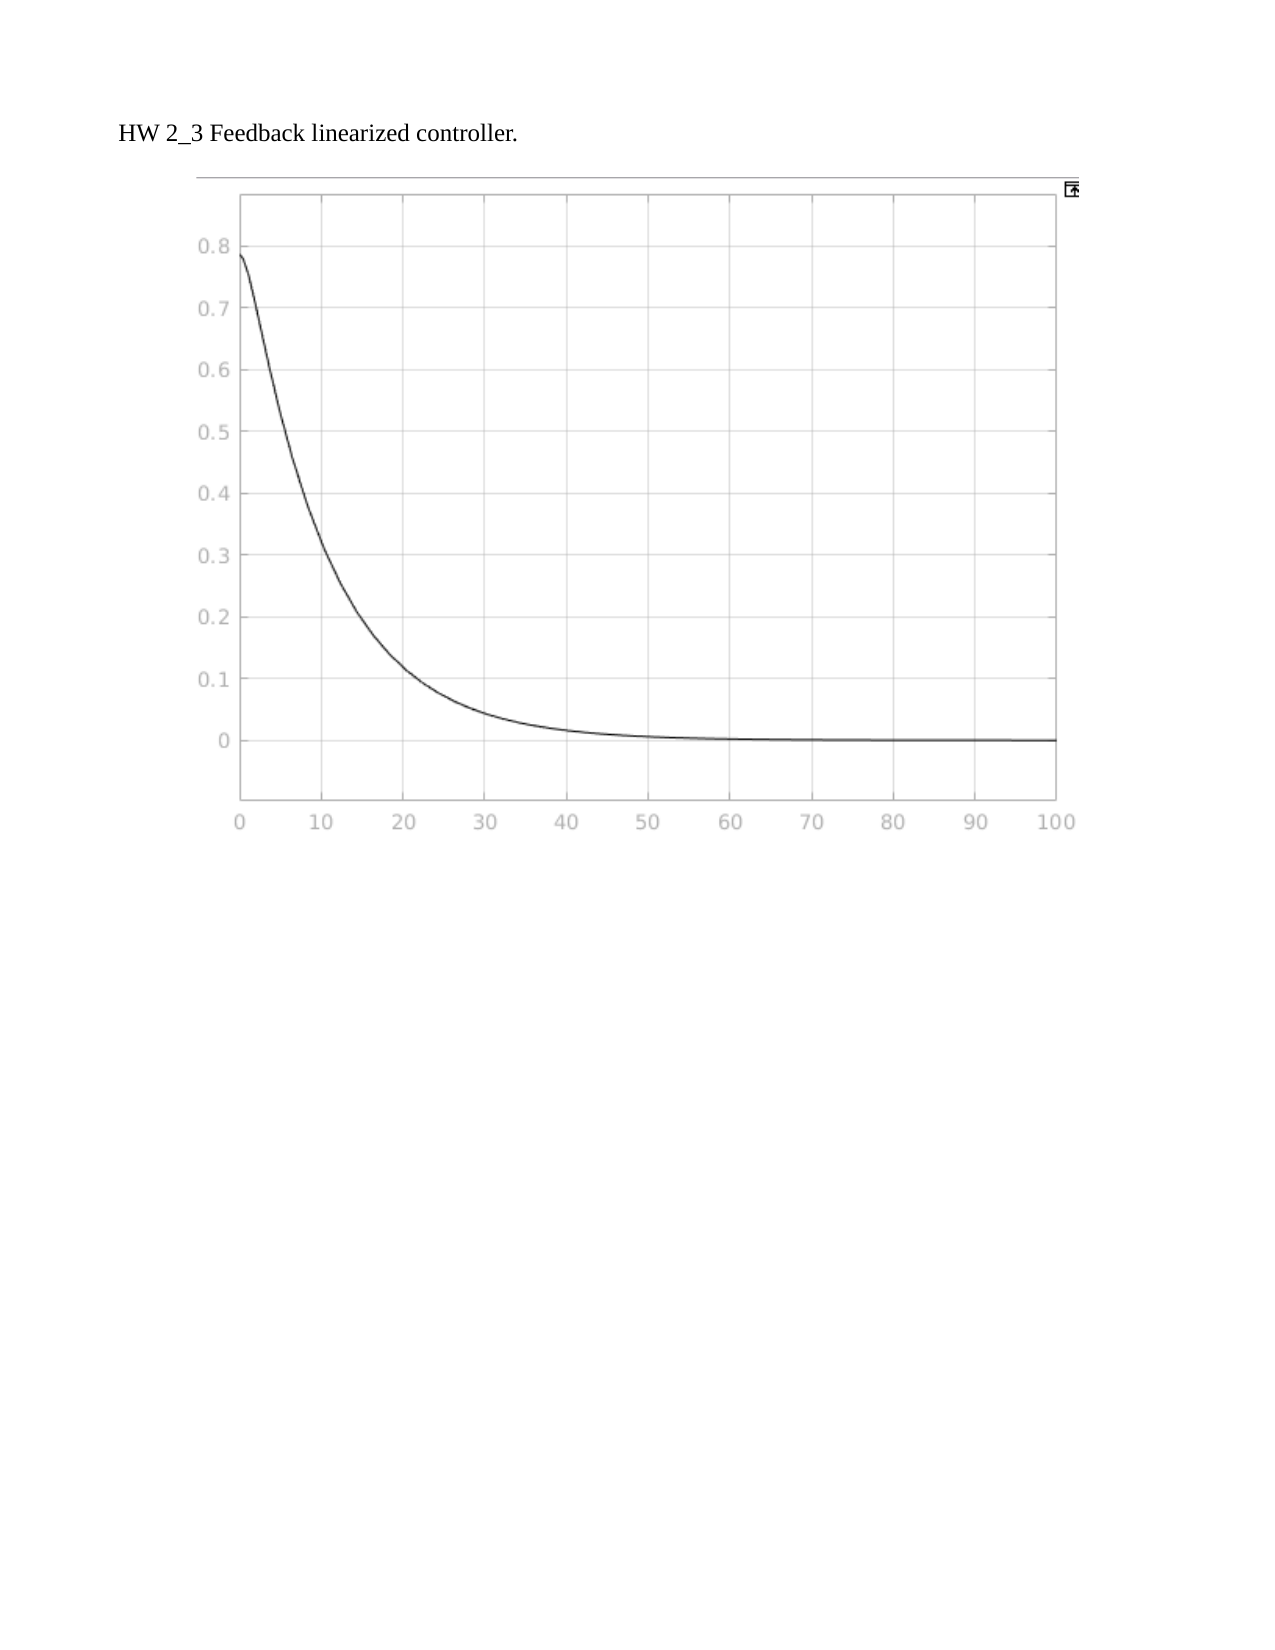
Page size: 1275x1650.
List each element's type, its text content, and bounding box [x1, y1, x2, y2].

text HW 2_3 Feedback linearized controller. [118, 118, 1157, 147]
picture [196, 177, 1079, 842]
